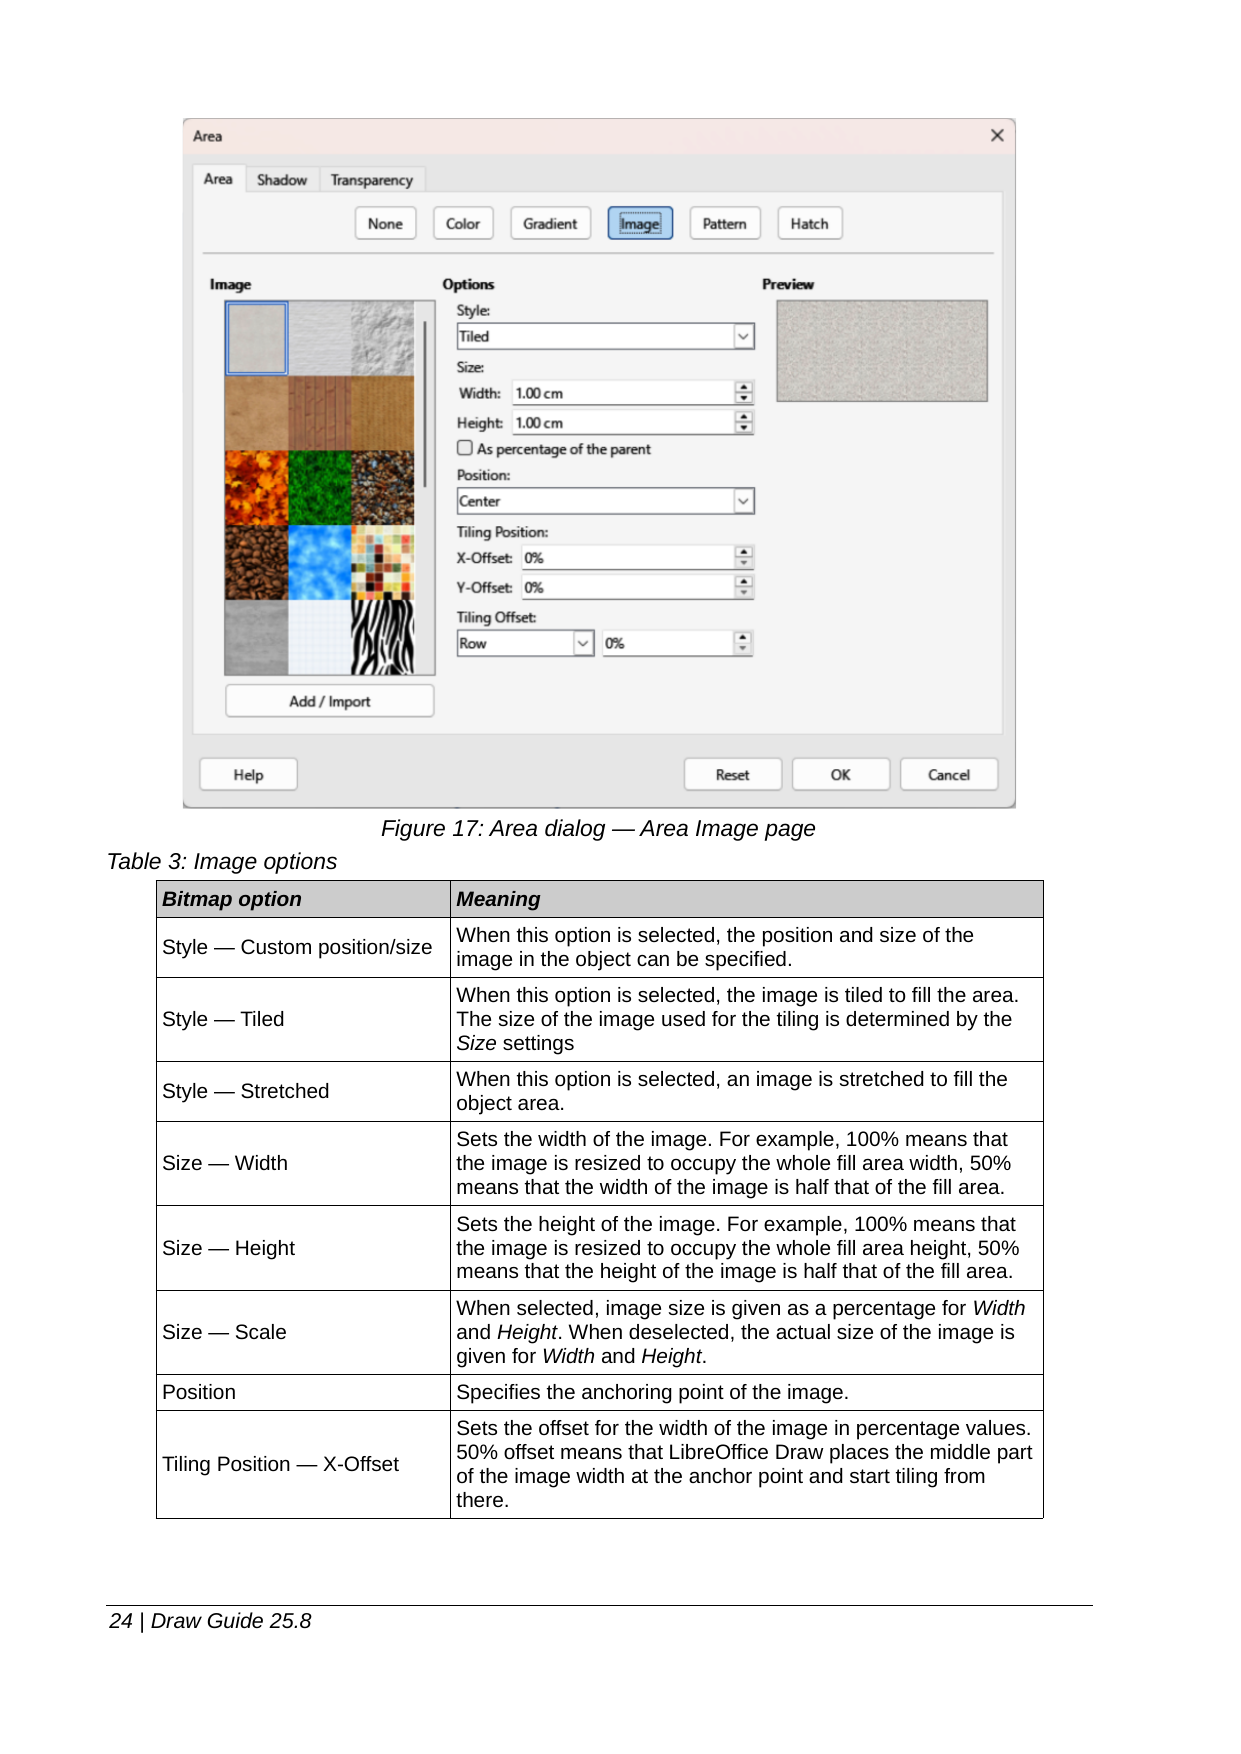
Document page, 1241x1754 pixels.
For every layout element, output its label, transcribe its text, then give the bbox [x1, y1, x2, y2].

table_cell Size — Scale [157, 1291, 450, 1374]
text Table 3: Image options [106, 848, 1093, 874]
table_cell Style — Tiled [157, 978, 450, 1061]
table_cell Size — Height [157, 1206, 450, 1289]
table_header Bitmap option [157, 881, 450, 917]
table_cell Size — Width [157, 1122, 450, 1205]
picture [182, 118, 1017, 809]
table_cell Style — Stretched [157, 1062, 450, 1121]
table_cell When this option is selected, the position and size of the image in the object can be specified. [451, 918, 1043, 977]
table_cell Position [157, 1375, 450, 1410]
text Figure 17: Area dialog — Area Image page [183, 815, 1016, 841]
table_cell Sets the width of the image. For example, 100% means that the image is resized to occupy the whole fill area width, 50% means that the width of the image is half that of the fill area. [451, 1122, 1043, 1205]
table_cell Specifies the anchoring point of the image. [451, 1375, 1043, 1410]
table_cell When this option is selected, an image is stretched to fill the object area. [451, 1062, 1043, 1121]
table_cell Sets the offset for the width of the image in percentage values. 50% offset means that LibreOffice Draw places the middle part of the image width at the anchor point and start tiling from there. [451, 1411, 1043, 1518]
table_cell When this option is selected, the image is tiled to fill the area. The size of the image used for the tiling is determined by the Size settings [451, 978, 1043, 1061]
table_cell When selected, image size is given as a percentage for Width and Height. When deselected, the actual size of the image is given for Width and Height. [451, 1291, 1043, 1374]
table_header Meaning [451, 881, 1043, 917]
table_cell Style — Custom position/size [157, 918, 450, 977]
table_cell Sets the height of the image. For example, 100% means that the image is resized to occupy the whole fill area height, 50% means that the height of the image is half that of the fill area. [451, 1206, 1043, 1289]
table_cell Tiling Position — X-Offset [157, 1411, 450, 1518]
